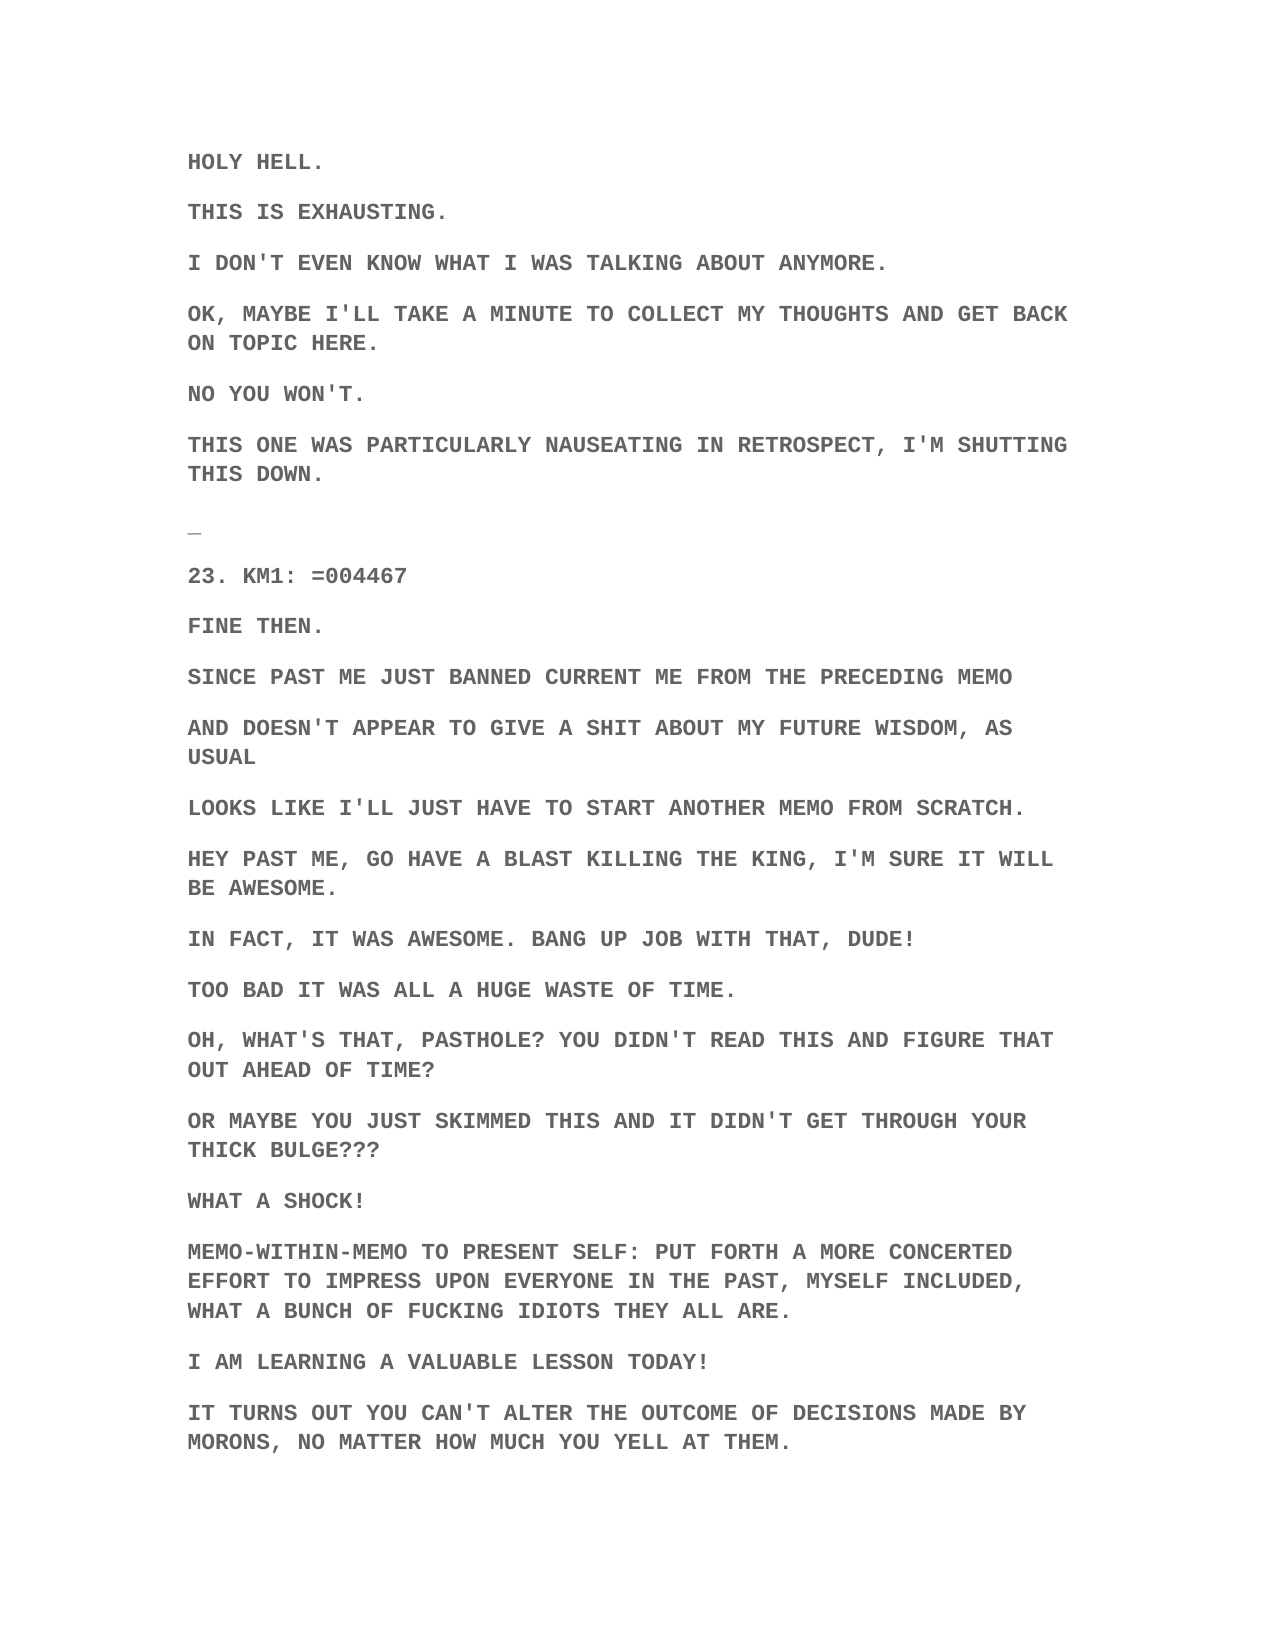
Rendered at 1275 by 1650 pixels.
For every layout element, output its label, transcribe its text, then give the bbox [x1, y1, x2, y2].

text THIS ONE WAS PARTICULARLY NAUSEATING IN RETROSPECT, I'M SHUTTING THIS DOWN. [187, 433, 1087, 489]
text _ [187, 513, 1087, 539]
text I AM LEARNING A VALUABLE LESSON TODAY! [187, 1350, 1087, 1376]
text OK, MAYBE I'LL TAKE A MINUTE TO COLLECT MY THOUGHTS AND GET BACK ON TOPIC HERE. [187, 302, 1087, 358]
text I DON'T EVEN KNOW WHAT I WAS TALKING ABOUT ANYMORE. [187, 251, 1087, 277]
text MEMO-WITHIN-MEMO TO PRESENT SELF: PUT FORTH A MORE CONCERTED EFFORT TO IMPRESS UPON EVERYONE IN THE PAST, MYSELF INCLUDED, WHAT A BUNCH OF FUCKING IDIOTS THEY ALL ARE. [187, 1240, 1087, 1326]
text IT TURNS OUT YOU CAN'T ALTER THE OUTCOME OF DECISIONS MADE BY MORONS, NO MATTER HOW MUCH YOU YELL AT THEM. [187, 1401, 1087, 1457]
text WHAT A SHOCK! [187, 1189, 1087, 1215]
text HEY PAST ME, GO HAVE A BLAST KILLING THE KING, I'M SURE IT WILL BE AWESOME. [187, 847, 1087, 903]
text FINE THEN. [187, 614, 1087, 641]
text IN FACT, IT WAS AWESOME. BANG UP JOB WITH THAT, DUDE! [187, 927, 1087, 953]
text HOLY HELL. [187, 150, 1087, 176]
text LOOKS LIKE I'LL JUST HAVE TO START ANOTHER MEMO FROM SCRATCH. [187, 796, 1087, 822]
text THIS IS EXHAUSTING. [187, 201, 1087, 227]
text SINCE PAST ME JUST BANNED CURRENT ME FROM THE PRECEDING MEMO [187, 665, 1087, 691]
text NO YOU WON'T. [187, 382, 1087, 408]
text AND DOESN'T APPEAR TO GIVE A SHIT ABOUT MY FUTURE WISDOM, AS USUAL [187, 716, 1087, 772]
text OR MAYBE YOU JUST SKIMMED THIS AND IT DIDN'T GET THROUGH YOUR THICK BULGE??? [187, 1109, 1087, 1165]
text TOO BAD IT WAS ALL A HUGE WASTE OF TIME. [187, 978, 1087, 1004]
text OH, WHAT'S THAT, PASTHOLE? YOU DIDN'T READ THIS AND FIGURE THAT OUT AHEAD OF TIME? [187, 1028, 1087, 1084]
text 23. KM1: =004467 [187, 564, 1087, 590]
